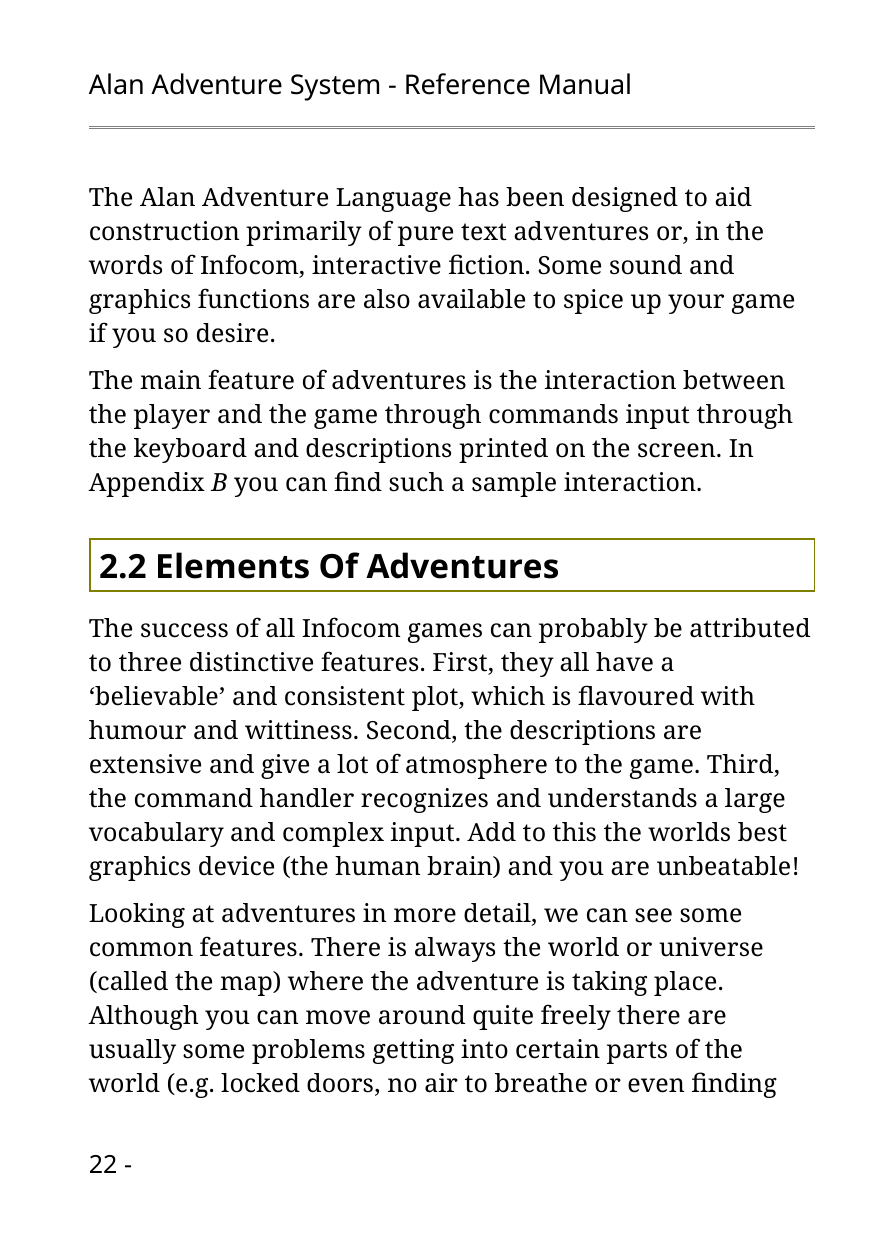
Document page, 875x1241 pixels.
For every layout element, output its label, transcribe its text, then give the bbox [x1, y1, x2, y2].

subtitle Elements Of Adventures [91, 540, 814, 590]
text The main feature of adventures is the interaction between the player and the game through commands input through the keyboard and descriptions printed on the screen. In Appendix B you can find such a sample interaction. [88, 363, 815, 499]
text The success of all Infocom games can probably be attributed to three distinc­tive features. First, they all have a ‘believable’ and consistent plot, which is flavoured with humour and wittiness. Second, the descriptions are extensive and give a lot of atmosphere to the game. Third, the command handler recog­nizes and understands a large vocabulary and complex input. Add to this the worlds best graphics device (the human brain) and you are unbeatable! [88, 611, 815, 883]
text The Alan Adventure Language has been designed to aid construction primarily of pure text ad­ventures or, in the words of Infocom, interactive fiction. Some sound and graphics functions are also available to spice up your game if you so desire. [88, 180, 815, 350]
text Looking at adventures in more detail, we can see some common features. There is always the world or universe (called the map) where the adventure is tak­ing place. Although you can move around quite freely there are usually some problems getting into certain parts of the world (e.g. locked doors, no air to breathe or even finding [88, 896, 815, 1099]
